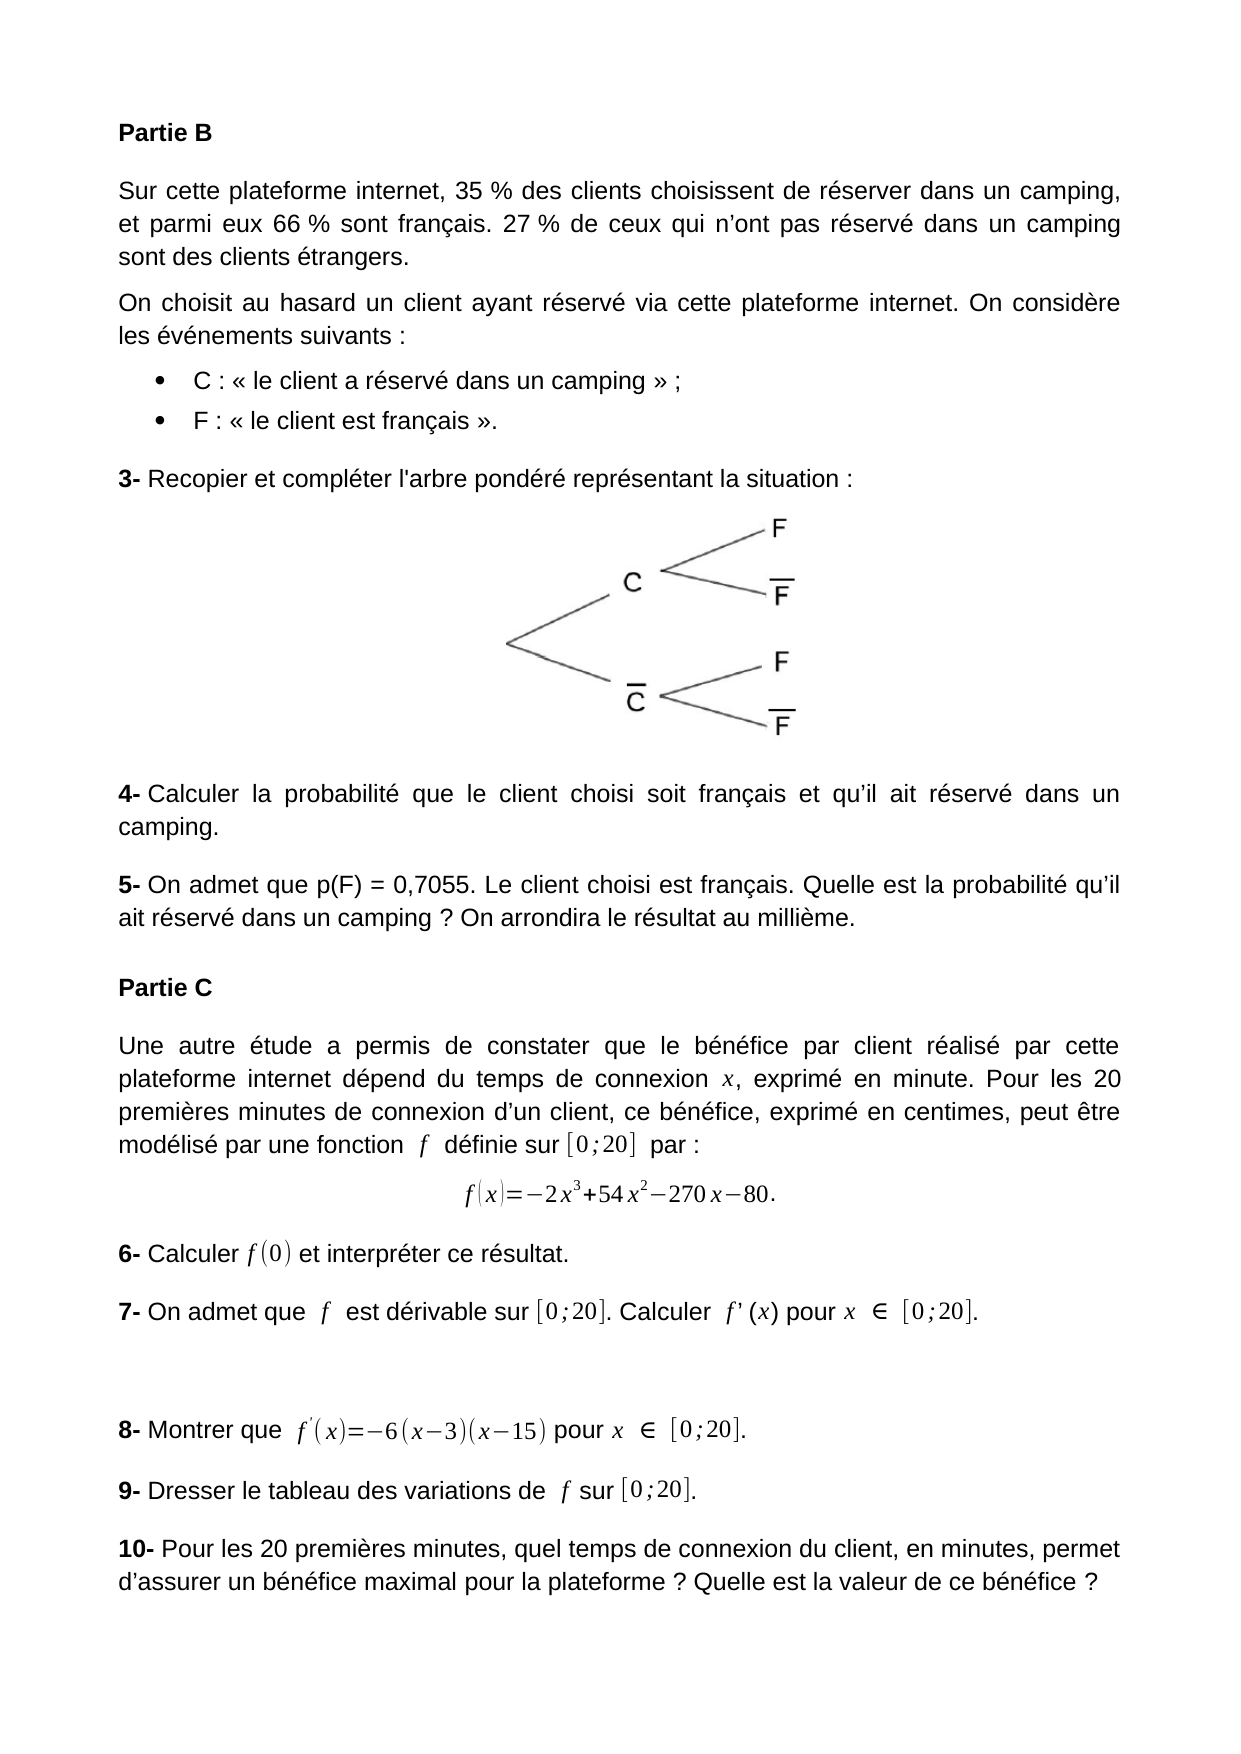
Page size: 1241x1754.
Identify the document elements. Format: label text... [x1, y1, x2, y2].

text 6- Calculer et interpréter ce résultat. [118, 1238, 1122, 1268]
text Sur cette plateforme internet, 35 % des clients choisissent de réserver dans un camping, et parmi eux 66 % sont français. 27 % de ceux qui n’ont pas réservé dans un camping sont des clients étrangers. [118, 176, 1122, 271]
text 9- Dresser le tableau des variations de sur . [118, 1476, 1122, 1504]
list F : « le client est français ». [156, 406, 1122, 434]
text Une autre étude a permis de constater que le bénéfice par client réalisé par cette plateforme internet dépend du temps de connexion , exprimé en minute. Pour les 20 premières minutes de connexion d’un client, ce bénéfice, exprimé en centimes, peut être modélisé par une fonction définie sur par : [118, 1031, 1122, 1159]
text On choisit au hasard un client ayant réservé via cette plateforme internet. On considère les événements suivants : [118, 288, 1122, 349]
text 5- On admet que p(F) = 0,7055. Le client choisi est français. Quelle est la probabilité qu’il ait réservé dans un camping ? On arrondira le résultat au millième. [118, 870, 1122, 932]
text Partie B [118, 118, 1122, 147]
text 8- Montrer que pour . [118, 1413, 1122, 1446]
text 4- Calculer la probabilité que le client choisi soit français et qu’il ait réservé dans un camping. [118, 779, 1122, 841]
text 7- On admet que est dérivable sur . Calculer ’ () pour . [118, 1297, 1122, 1326]
text 3- Recopier et compléter l'arbre pondéré représentant la situation : [118, 464, 1122, 492]
list C : « le client a réservé dans un camping » ; [156, 366, 1122, 395]
text Partie C [118, 973, 1122, 1002]
text . [118, 1176, 1122, 1209]
text 10- Pour les 20 premières minutes, quel temps de connexion du client, en minutes, permet d’assurer un bénéfice maximal pour la plateforme ? Quelle est la valeur de ce bénéfice ? [118, 1534, 1122, 1596]
